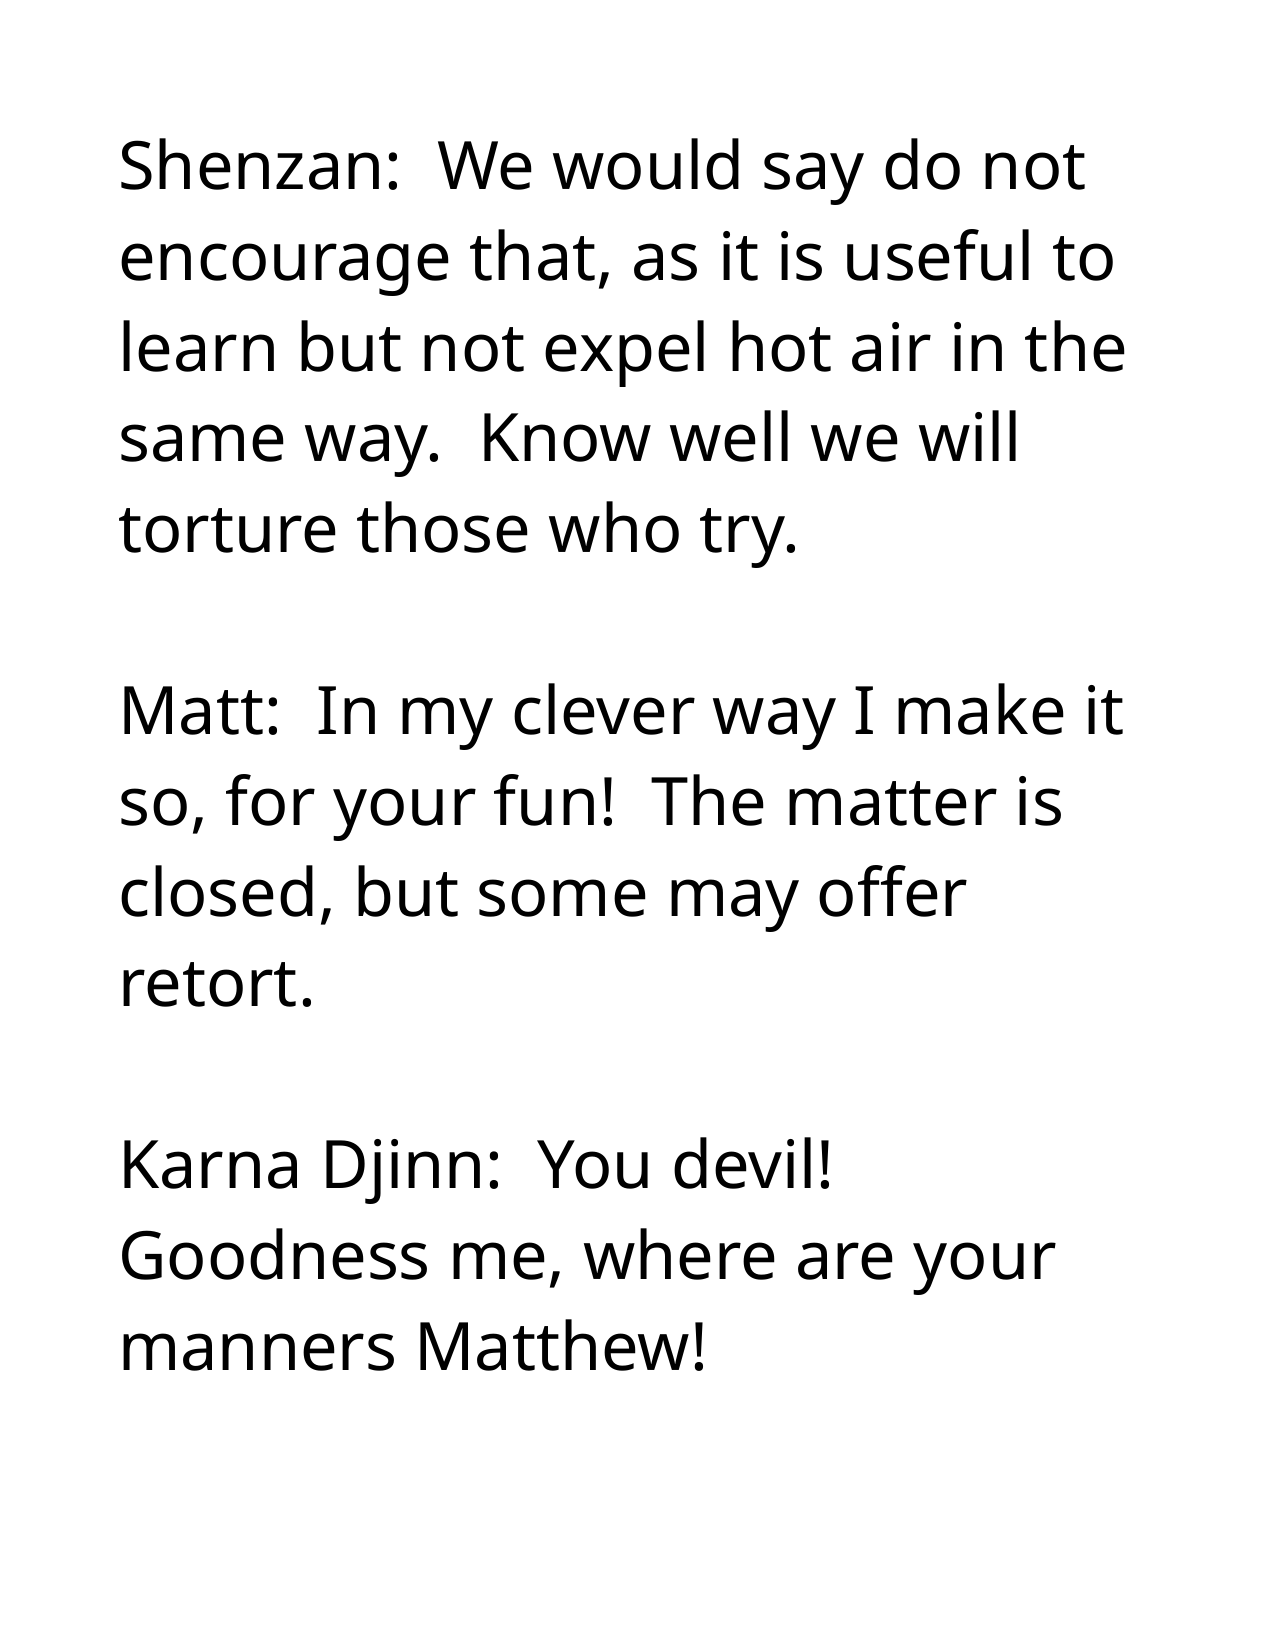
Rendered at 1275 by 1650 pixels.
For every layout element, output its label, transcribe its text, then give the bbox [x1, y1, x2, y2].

text Karna Djinn: You devil! Goodness me, where are your manners Matthew! [118, 1117, 1157, 1390]
text Shenzan: We would say do not encourage that, as it is useful to learn but not expel hot air in the same way. Know well we will torture those who try. [118, 118, 1157, 572]
text Matt: In my clever way I make it so, for your fun! The matter is closed, but some may offer retort. [118, 663, 1157, 1026]
